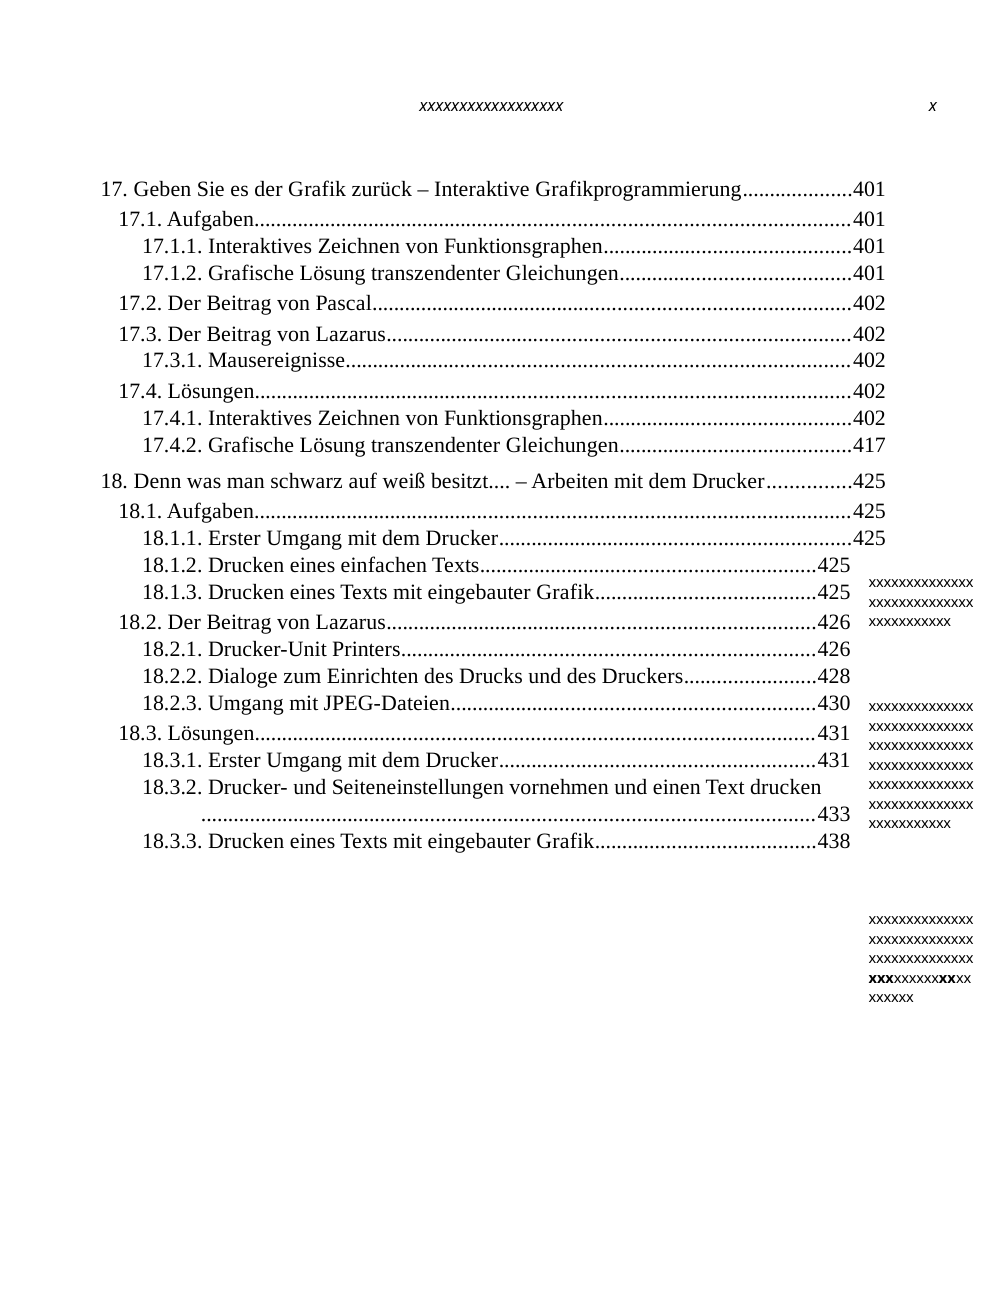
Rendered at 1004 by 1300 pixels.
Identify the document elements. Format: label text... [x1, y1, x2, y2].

text xxxxxxxxxxxxxxxxxxxxxxxxxxxxxxxxxxxxxxx [868, 572, 974, 630]
text 17.2. Der Beitrag von Pascal 402 [118, 291, 886, 316]
text 17. Geben Sie es der Grafik zurück – Interaktive Grafikprogrammierung 401 [100, 176, 886, 201]
text 17.1. Aufgaben 401 [118, 207, 886, 231]
text 18.3.3. Drucken eines Texts mit eingebauter Grafik 438 [142, 829, 886, 853]
text 17.4. Lösungen 402 [118, 379, 886, 403]
text 18.3.2. Drucker- und Seiteneinstellungen vornehmen und einen Text drucken 433 [142, 775, 850, 826]
text 18.2.2. Dialoge zum Einrichten des Drucks und des Druckers 428 [142, 664, 886, 688]
text 18.2.1. Drucker-Unit Printers 426 [142, 637, 886, 662]
text 17.3.1. Mausereignisse 402 [142, 348, 886, 373]
text xxxxxxxxxxxxxxxxxxxxxxxxxxxxxxxxxxxxxxxxxxxxxxxxxxxxxxxxxxxxxxxxxxxxxxxxxxxxxxxxxxxxxxxxxxxxxxx [868, 696, 974, 833]
text 18.3. Lösungen 431 [118, 721, 850, 746]
text 18. Denn was man schwarz auf weiß besitzt.... – Arbeiten mit dem Drucker 425 [100, 469, 886, 493]
text 18.1.1. Erster Umgang mit dem Drucker 425 [142, 526, 886, 551]
text 18.1.2. Drucken eines einfachen Texts 425 [142, 553, 886, 577]
text xxxxxxxxxxxxxxxxxxxxxxxxxxxxxxxxxxxxxxxxxxxxxxxxxxxxxxxxxxxxx [868, 909, 974, 1007]
text 17.4.2. Grafische Lösung transzendenter Gleichungen 417 [142, 432, 886, 457]
text 18.2. Der Beitrag von Lazarus 426 [118, 610, 850, 635]
text 18.1.3. Drucken eines Texts mit eingebauter Grafik 425 [142, 580, 850, 604]
text 17.4.1. Interaktives Zeichnen von Funktionsgraphen 402 [142, 406, 886, 430]
text 17.1.1. Interaktives Zeichnen von Funktionsgraphen 401 [142, 234, 886, 258]
text 18.3.1. Erster Umgang mit dem Drucker 431 [142, 748, 850, 773]
text 18.2.3. Umgang mit JPEG-Dateien 430 [142, 691, 850, 715]
text 17.1.2. Grafische Lösung transzendenter Gleichungen 401 [142, 261, 886, 285]
text 17.3. Der Beitrag von Lazarus 402 [118, 321, 886, 346]
text 18.1. Aufgaben 425 [118, 499, 886, 524]
